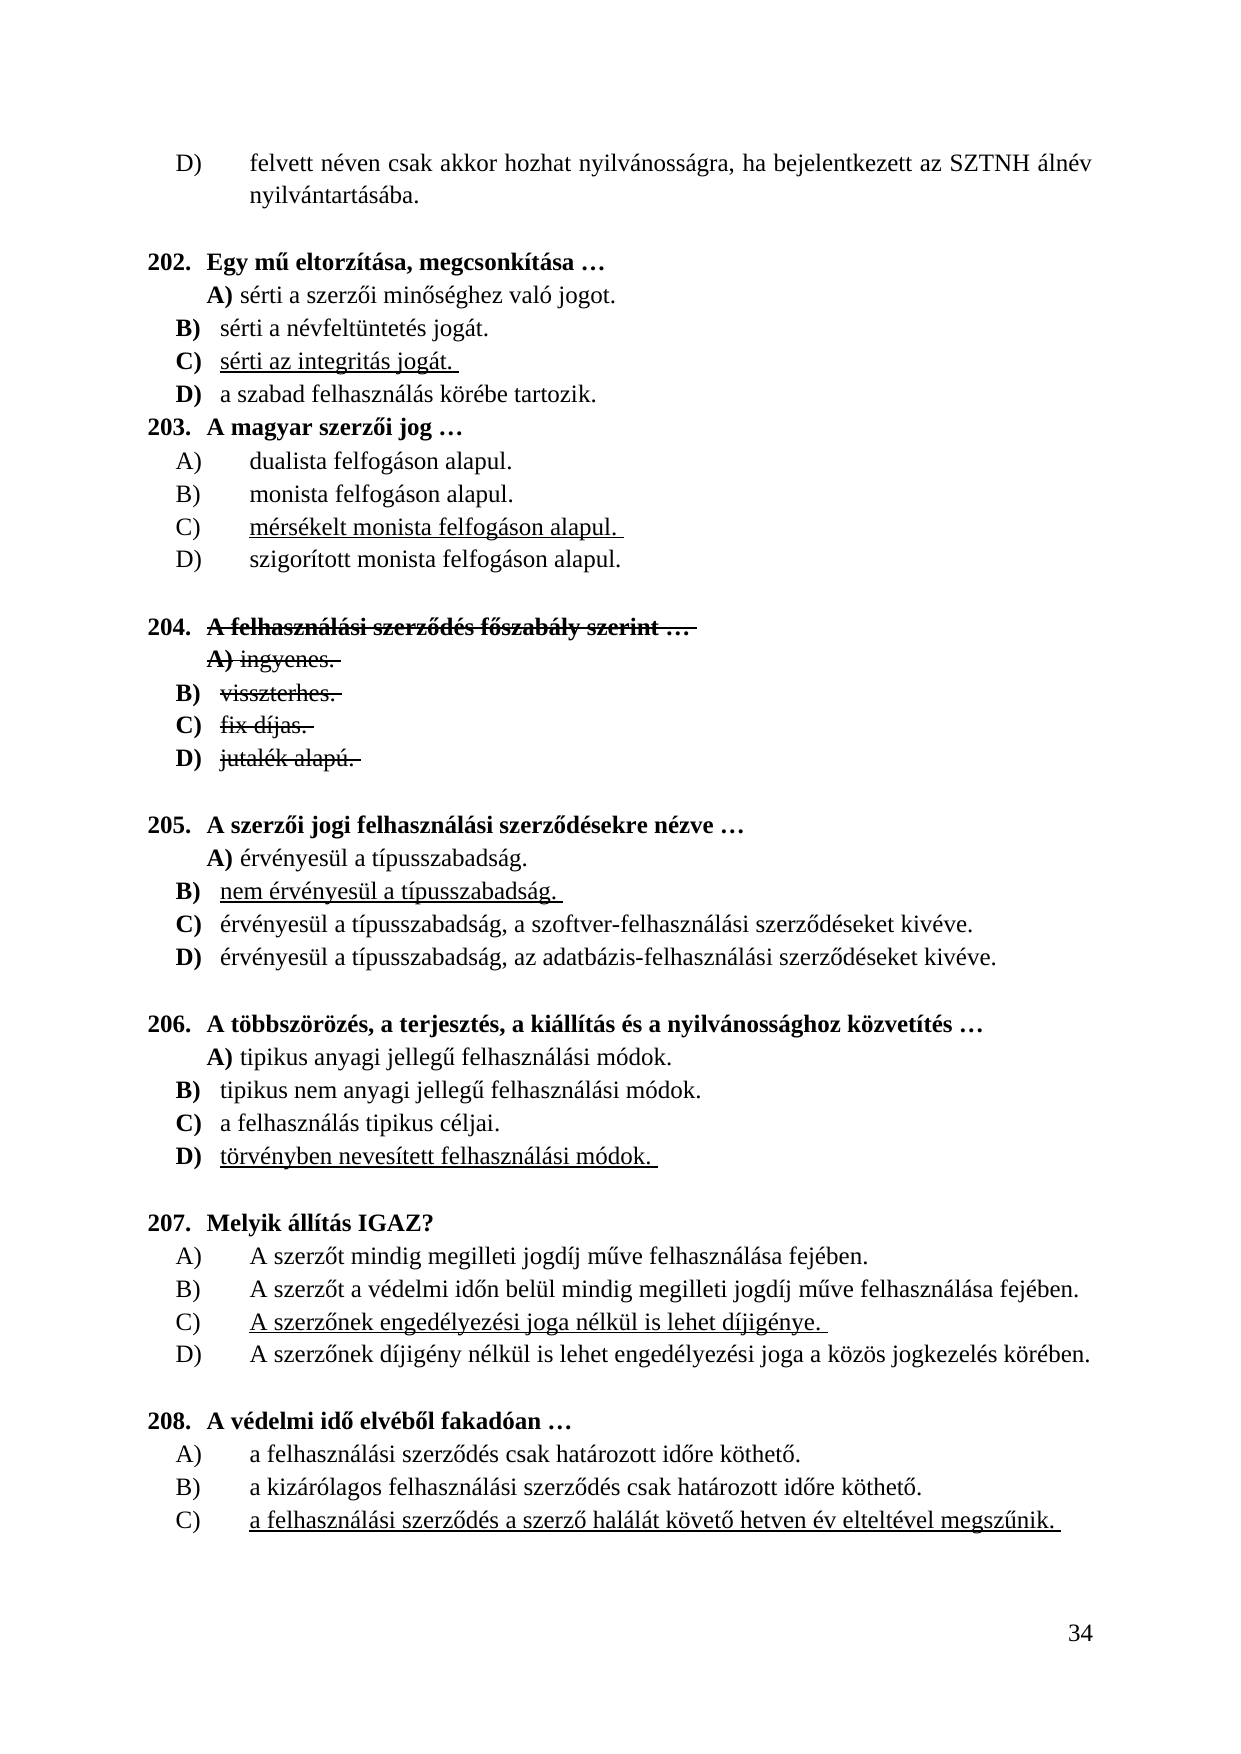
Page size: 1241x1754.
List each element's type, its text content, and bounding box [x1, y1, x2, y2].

text A) érvényesül a típusszabadság. [206, 843, 1093, 872]
list tipikus nem anyagi jellegű felhasználási módok. [175, 1076, 1093, 1104]
list A szerzőt mindig megilleti jogdíj műve felhasználása fejében. [175, 1241, 1093, 1269]
list A szerzői jogi felhasználási szerződésekre nézve … [147, 811, 1093, 839]
list a felhasználási szerződés a szerző halálát követő hetven év elteltével megszűnik. [175, 1505, 1093, 1534]
list törvényben nevesített felhasználási módok. [175, 1141, 1093, 1170]
list visszterhes. [175, 678, 1093, 706]
list a kizárólagos felhasználási szerződés csak határozott időre köthető. [175, 1472, 1093, 1501]
list monista felfogáson alapul. [175, 479, 1093, 507]
list érvényesül a típusszabadság, a szoftver-felhasználási szerződéseket kivéve. [175, 909, 1093, 938]
list Melyik állítás IGAZ? [147, 1208, 1093, 1237]
list a felhasználás tipikus céljai. [175, 1108, 1093, 1137]
list felvett néven csak akkor hozhat nyilvánosságra, ha bejelentkezett az SZTNH álnév nyilvántartásába. [175, 148, 1093, 209]
list A szerzőnek engedélyezési joga nélkül is lehet díjigénye. [175, 1307, 1093, 1335]
list A felhasználási szerződés főszabály szerint … [147, 612, 1093, 640]
list sérti az integritás jogát. [175, 346, 1093, 375]
list jutalék alapú. [175, 743, 1093, 772]
list mérsékelt monista felfogáson alapul. [175, 512, 1093, 540]
list a szabad felhasználás körébe tartozik. [175, 379, 1093, 408]
list érvényesül a típusszabadság, az adatbázis-felhasználási szerződéseket kivéve. [175, 942, 1093, 971]
list A magyar szerzői jog … [147, 412, 1093, 441]
text A) ingyenes. [206, 644, 1093, 673]
list A szerzőnek díjigény nélkül is lehet engedélyezési joga a közös jogkezelés körében. [175, 1339, 1093, 1368]
list fix díjas. [175, 711, 1093, 739]
list A védelmi idő elvéből fakadóan … [147, 1406, 1093, 1435]
list nem érvényesül a típusszabadság. [175, 876, 1093, 905]
list sérti a névfeltüntetés jogát. [175, 313, 1093, 342]
list dualista felfogáson alapul. [175, 446, 1093, 474]
text A) sérti a szerzői minőséghez való jogot. [206, 280, 1093, 309]
list Egy mű eltorzítása, megcsonkítása … [147, 247, 1093, 276]
list szigorított monista felfogáson alapul. [175, 544, 1093, 573]
list A többszörözés, a terjesztés, a kiállítás és a nyilvánossághoz közvetítés … [147, 1009, 1093, 1038]
text A) tipikus anyagi jellegű felhasználási módok. [206, 1042, 1093, 1071]
list A szerzőt a védelmi időn belül mindig megilleti jogdíj műve felhasználása fejében. [175, 1274, 1093, 1302]
list a felhasználási szerződés csak határozott időre köthető. [175, 1439, 1093, 1468]
